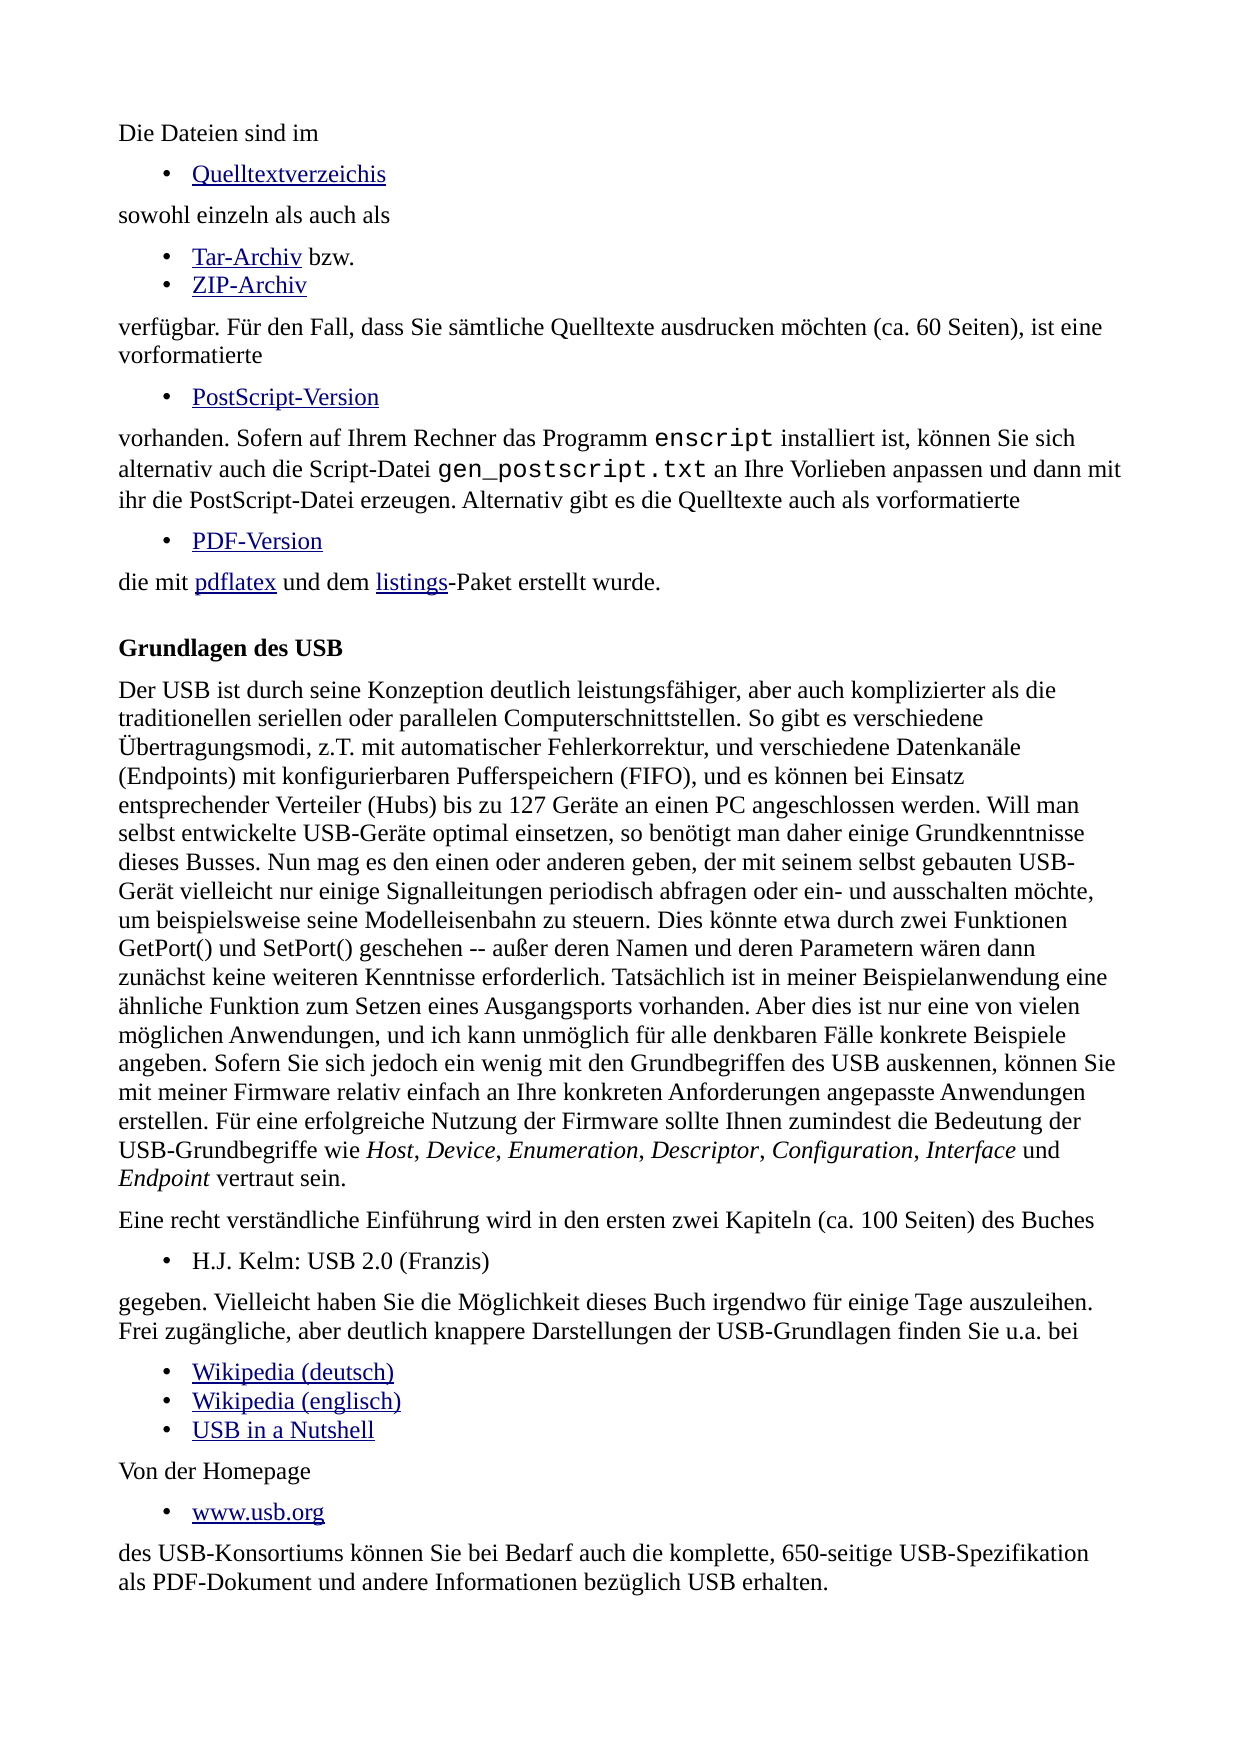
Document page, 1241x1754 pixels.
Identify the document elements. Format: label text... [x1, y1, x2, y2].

text die mit pdflatex und dem listings-Paket erstellt wurde. [118, 567, 1122, 596]
list ZIP-Archiv [162, 271, 1122, 299]
text des USB-Konsortiums können Sie bei Bedarf auch die komplette, 650-seitige USB-Spezifikation als PDF-Dokument und andere Informationen bezüglich USB erhalten. [118, 1538, 1122, 1596]
list H.J. Kelm: USB 2.0 (Franzis) [162, 1246, 1122, 1275]
text Die Dateien sind im [118, 118, 1122, 147]
list www.usb.org [162, 1497, 1122, 1526]
text Der USB ist durch seine Konzeption deutlich leistungsfähiger, aber auch komplizierter als die traditionellen seriellen oder parallelen Computerschnittstellen. So gibt es verschiedene Übertragungsmodi, z.T. mit automatischer Fehlerkorrektur, und verschiedene Datenkanäle (Endpoints) mit konfigurierbaren Pufferspeichern (FIFO), und es können bei Einsatz entsprechender Verteiler (Hubs) bis zu 127 Geräte an einen PC angeschlossen werden. Will man selbst entwickelte USB-Geräte optimal einsetzen, so benötigt man daher einige Grundkenntnisse dieses Busses. Nun mag es den einen oder anderen geben, der mit seinem selbst gebauten USB-Gerät vielleicht nur einige Signalleitungen periodisch abfragen oder ein- und ausschalten möchte, um beispielsweise seine Modelleisenbahn zu steuern. Dies könnte etwa durch zwei Funktionen GetPort() und SetPort() geschehen -- außer deren Namen und deren Parametern wären dann zunächst keine weiteren Kenntnisse erforderlich. Tatsächlich ist in meiner Beispielanwendung eine ähnliche Funktion zum Setzen eines Ausgangsports vorhanden. Aber dies ist nur eine von vielen möglichen Anwendungen, und ich kann unmöglich für alle denkbaren Fälle konkrete Beispiele angeben. Sofern Sie sich jedoch ein wenig mit den Grundbegriffen des USB auskennen, können Sie mit meiner Firmware relativ einfach an Ihre konkreten Anforderungen angepasste Anwendungen erstellen. Für eine erfolgreiche Nutzung der Firmware sollte Ihnen zumindest die Bedeutung der USB-Grundbegriffe wie Host, Device, Enumeration, Descriptor, Configuration, Interface und Endpoint vertraut sein. [118, 675, 1122, 1192]
list PDF-Version [162, 526, 1122, 555]
text verfügbar. Für den Fall, dass Sie sämtliche Quelltexte ausdrucken möchten (ca. 60 Seiten), ist eine vorformatierte [118, 312, 1122, 369]
list PostScript-Version [162, 382, 1122, 411]
list Tar-Archiv bzw. [162, 242, 1122, 271]
subtitle Grundlagen des USB [118, 633, 1122, 662]
list Wikipedia (englisch) [162, 1386, 1122, 1415]
text gegeben. Vielleicht haben Sie die Möglichkeit dieses Buch irgendwo für einige Tage auszuleihen. Frei zugängliche, aber deutlich knappere Darstellungen der USB-Grundlagen finden Sie u.a. bei [118, 1287, 1122, 1345]
list Quelltextverzeichis [162, 159, 1122, 188]
text Von der Homepage [118, 1456, 1122, 1485]
text sowohl einzeln als auch als [118, 201, 1122, 229]
list Wikipedia (deutsch) [162, 1357, 1122, 1386]
list USB in a Nutshell [162, 1415, 1122, 1443]
text Eine recht verständliche Einführung wird in den ersten zwei Kapiteln (ca. 100 Seiten) des Buches [118, 1205, 1122, 1233]
text vorhanden. Sofern auf Ihrem Rechner das Programm enscript installiert ist, können Sie sich alternativ auch die Script-Datei gen_postscript.txt an Ihre Vorlieben anpassen und dann mit ihr die PostScript-Datei erzeugen. Alternativ gibt es die Quelltexte auch als vorformatierte [118, 423, 1122, 513]
